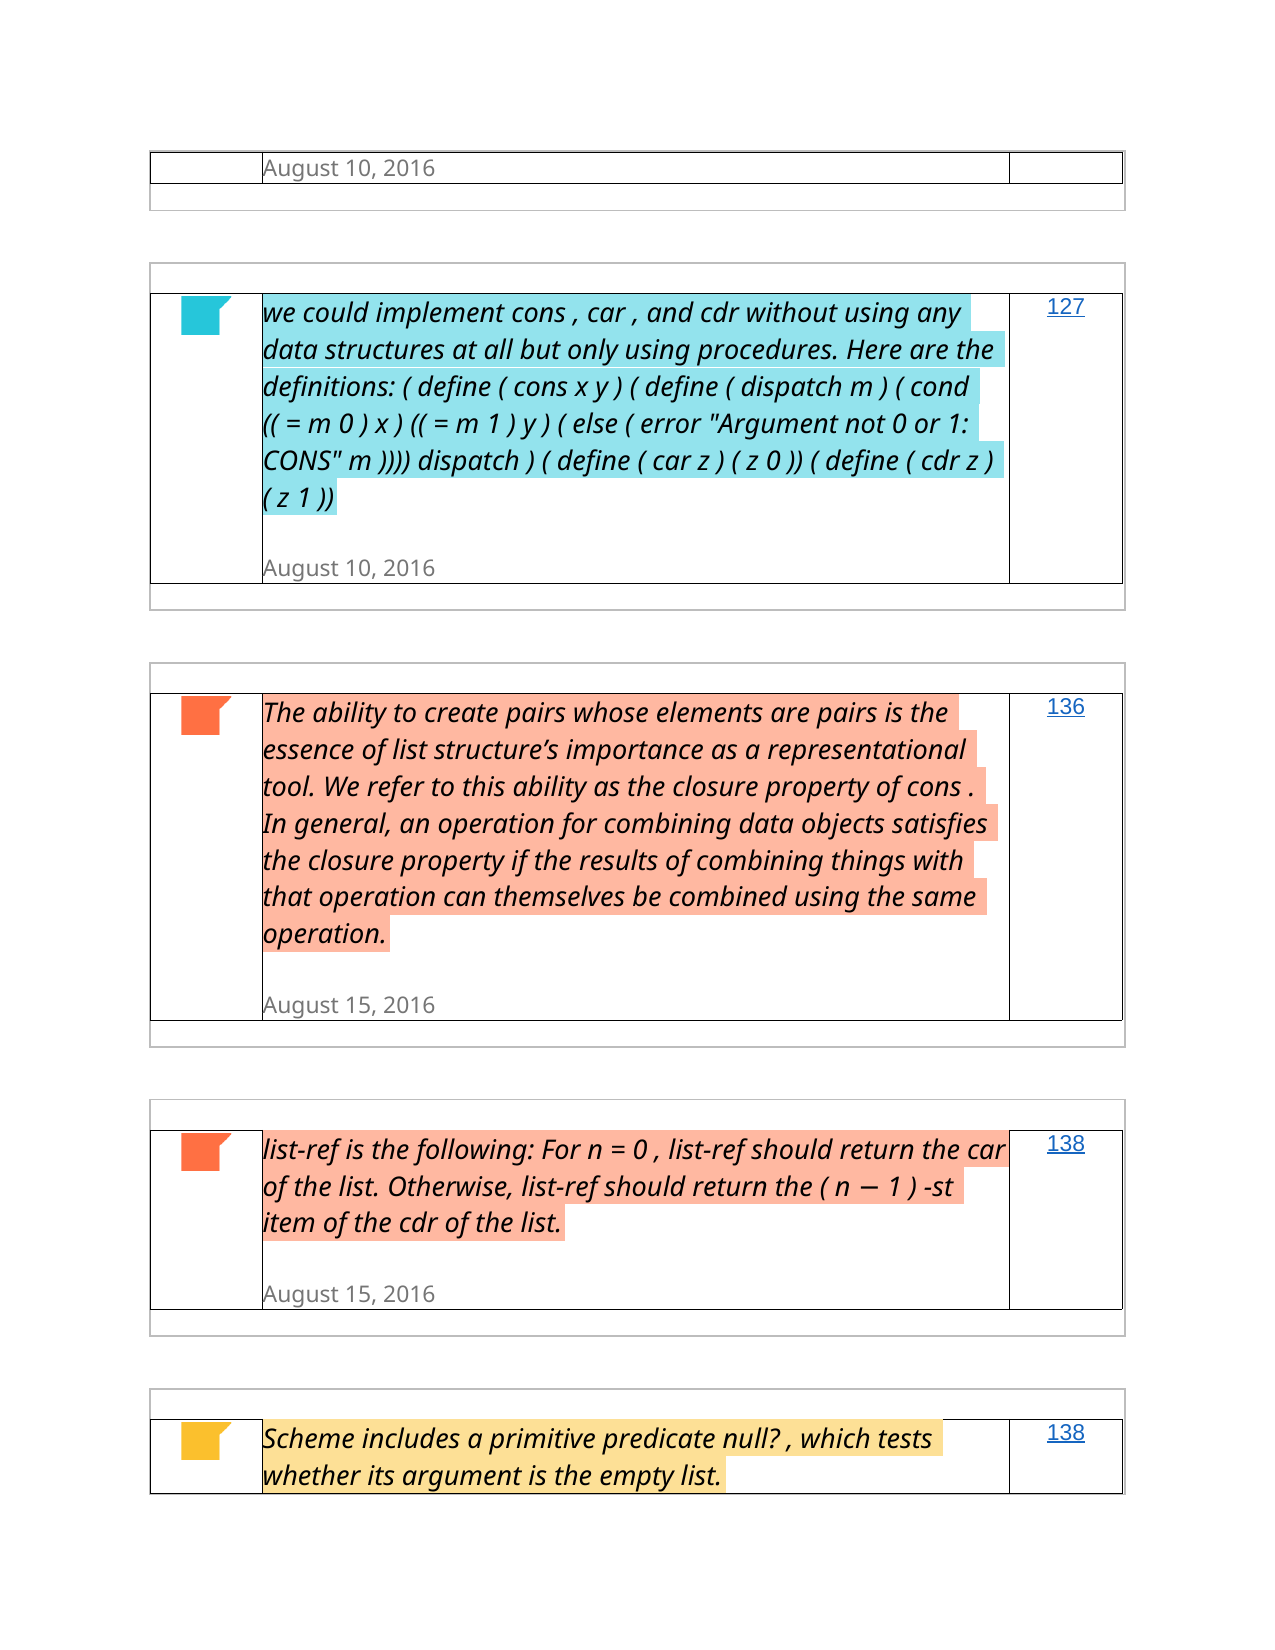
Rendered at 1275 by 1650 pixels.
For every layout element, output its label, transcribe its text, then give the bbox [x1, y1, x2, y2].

table_header list-ref is the following: For n = 0 , list-ref should return the car of the list. Otherwise, list-ref should return the ( n − 1 ) -st item of the cdr of the list. August 15, 2016 [263, 1131, 1009, 1309]
picture [181, 696, 232, 735]
picture [181, 1133, 232, 1171]
table_header [151, 294, 262, 583]
table_header [151, 694, 262, 1020]
table_header [151, 264, 1124, 609]
table_header The ability to create pairs whose elements are pairs is the essence of list structure’s importance as a representational tool. We refer to this ability as the closure property of cons . In general, an operation for combining data objects satisfies the closure property if the results of combining things with that operation can themselves be combined using the same operation. August 15, 2016 [263, 694, 1009, 1020]
picture [181, 1422, 232, 1460]
table_header [1010, 153, 1122, 183]
table_header [151, 153, 262, 183]
table_header [151, 1420, 262, 1493]
table_header 138 [1010, 1131, 1122, 1309]
table_header [151, 664, 1124, 1046]
table_header [151, 1390, 1124, 1494]
table_header August 10, 2016 [263, 153, 1009, 183]
table_header 127 [1010, 294, 1122, 583]
table_header 136 [1010, 694, 1122, 1020]
table_header [151, 1131, 262, 1309]
table_header [151, 1100, 1124, 1335]
table_header 138 [1010, 1420, 1122, 1493]
picture [181, 296, 232, 335]
table_header [151, 152, 1124, 209]
table_header Scheme includes a primitive predicate null? , which tests whether its argument is the empty list. [263, 1420, 1009, 1493]
table_header we could implement cons , car , and cdr without using any data structures at all but only using procedures. Here are the definitions: ( define ( cons x y ) ( define ( dispatch m ) ( cond (( = m 0 ) x ) (( = m 1 ) y ) ( else ( error "Argument not 0 or 1: CONS" m )))) dispatch ) ( define ( car z ) ( z 0 )) ( define ( cdr z ) ( z 1 )) August 10, 2016 [263, 294, 1009, 583]
